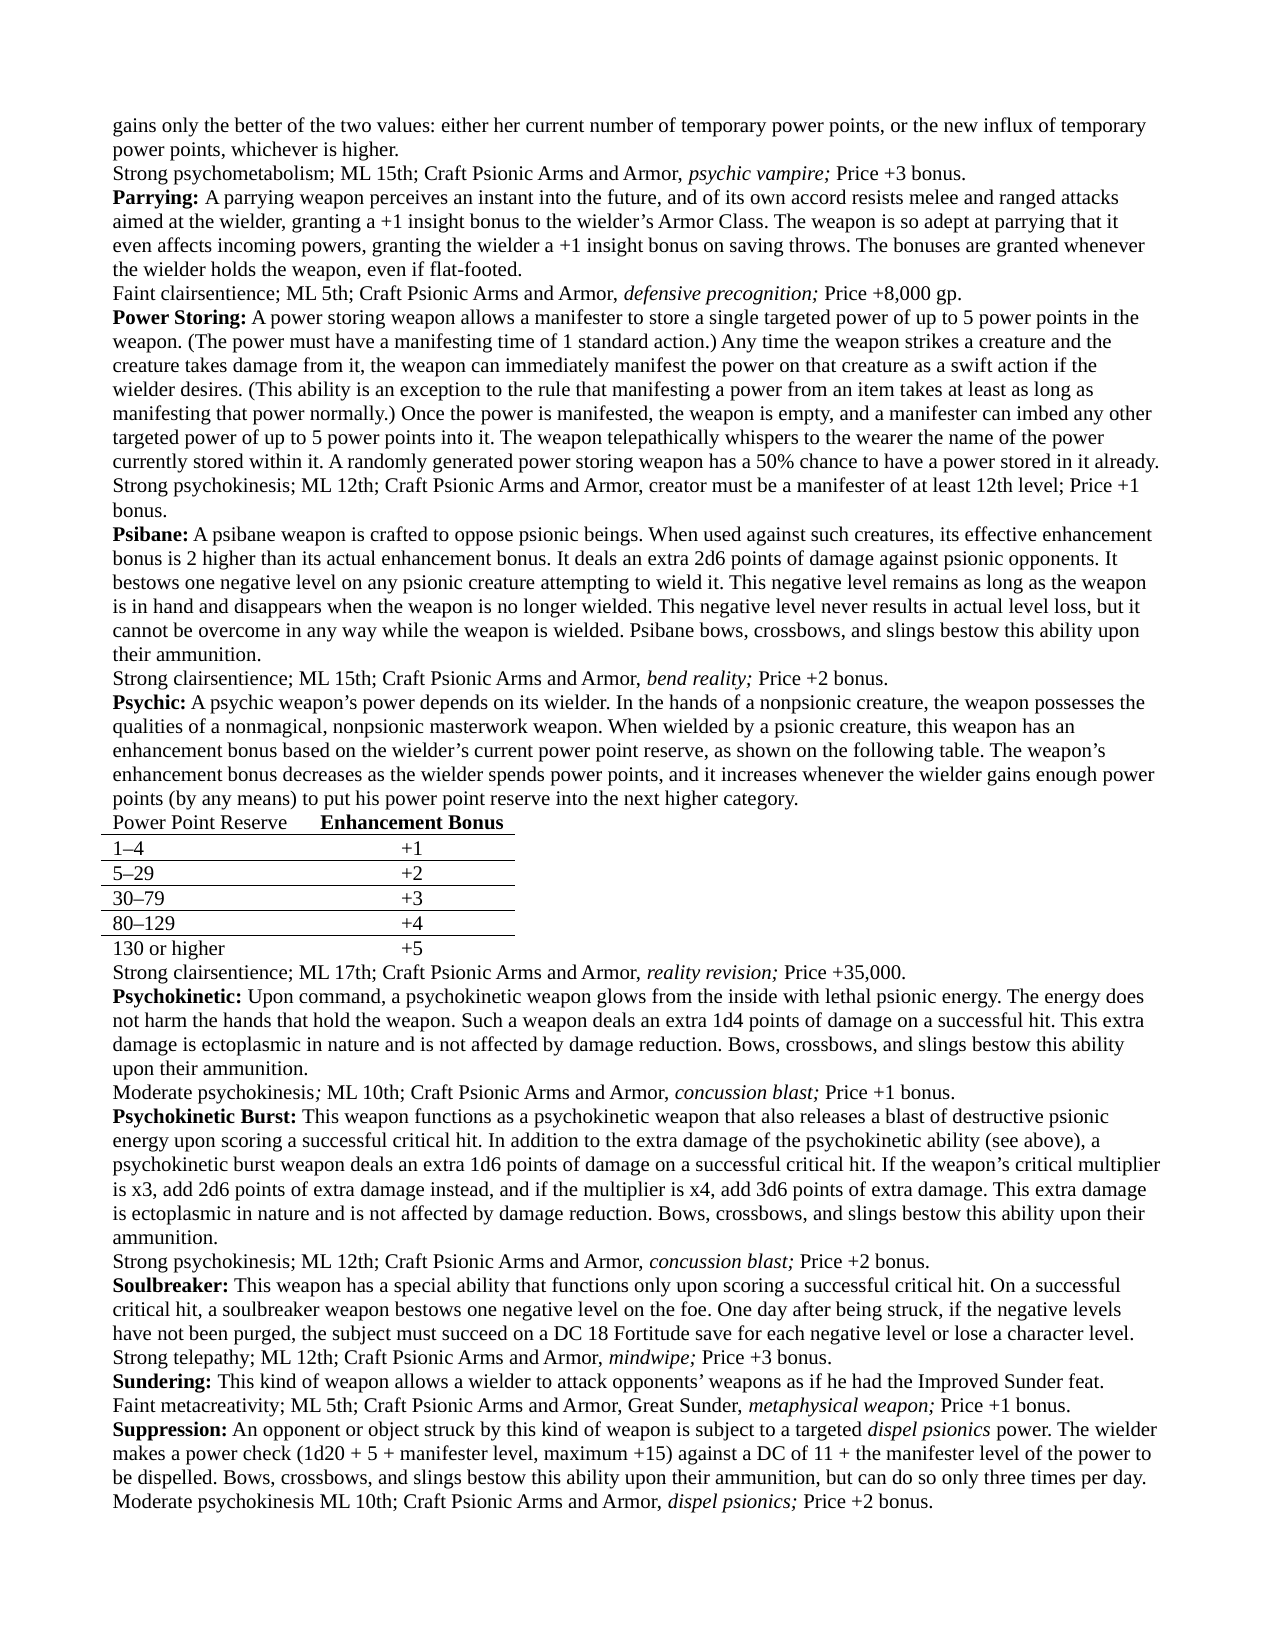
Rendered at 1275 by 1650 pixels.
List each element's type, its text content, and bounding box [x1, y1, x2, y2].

table_cell 30–79 [101, 886, 309, 910]
text Faint clairsentience; ML 5th; Craft Psionic Arms and Armor, defensive precognition; Price +8,000 gp. [112, 281, 1162, 305]
text Strong telepathy; ML 12th; Craft Psionic Arms and Armor, mindwipe; Price +3 bonus. [112, 1345, 1162, 1369]
table_cell +2 [309, 861, 515, 884]
text Faint metacreativity; ML 5th; Craft Psionic Arms and Armor, Great Sunder, metaphysical weapon; Price +1 bonus. [112, 1393, 1162, 1417]
table_cell +1 [309, 835, 515, 859]
text Strong clairsentience; ML 17th; Craft Psionic Arms and Armor, reality revision; Price +35,000. [112, 960, 1162, 984]
text Soulbreaker: This weapon has a special ability that functions only upon scoring a successful critical hit. On a successful critical hit, a soulbreaker weapon bestows one negative level on the foe. One day after being struck, if the negative levels have not been purged, the subject must succeed on a DC 18 Fortitude save for each negative level or lose a character level. [112, 1273, 1162, 1345]
table_cell +5 [309, 936, 515, 960]
text Psychokinetic: Upon command, a psychokinetic weapon glows from the inside with lethal psionic energy. The energy does not harm the hands that hold the weapon. Such a weapon deals an extra 1d4 points of damage on a successful hit. This extra damage is ectoplasmic in nature and is not affected by damage reduction. Bows, crossbows, and slings bestow this ability upon their ammunition. [112, 984, 1162, 1080]
text Psibane: A psibane weapon is crafted to oppose psionic beings. When used against such creatures, its effective enhancement bonus is 2 higher than its actual enhancement bonus. It deals an extra 2d6 points of damage against psionic opponents. It bestows one negative level on any psionic creature attempting to wield it. This negative level remains as long as the weapon is in hand and disappears when the weapon is no longer wielded. This negative level never results in actual level loss, but it cannot be overcome in any way while the weapon is wielded. Psibane bows, crossbows, and slings bestow this ability upon their ammunition. [112, 522, 1162, 666]
text Strong psychometabolism; ML 15th; Craft Psionic Arms and Armor, psychic vampire; Price +3 bonus. [112, 161, 1162, 185]
text Strong psychokinesis; ML 12th; Craft Psionic Arms and Armor, creator must be a manifester of at least 12th level; Price +1 bonus. [112, 473, 1162, 522]
table_cell 1–4 [101, 835, 309, 859]
table_cell 5–29 [101, 861, 309, 884]
table_header Power Point Reserve [101, 810, 309, 834]
text Moderate psychokinesis; ML 10th; Craft Psionic Arms and Armor, concussion blast; Price +1 bonus. [112, 1080, 1162, 1104]
table_header Enhancement Bonus [309, 810, 515, 834]
text Psychic: A psychic weapon’s power depends on its wielder. In the hands of a nonpsionic creature, the weapon possesses the qualities of a nonmagical, nonpsionic masterwork weapon. When wielded by a psionic creature, this weapon has an enhancement bonus based on the wielder’s current power point reserve, as shown on the following table. The weapon’s enhancement bonus decreases as the wielder spends power points, and it increases whenever the wielder gains enough power points (by any means) to put his power point reserve into the next higher category. [112, 690, 1162, 810]
text Strong clairsentience; ML 15th; Craft Psionic Arms and Armor, bend reality; Price +2 bonus. [112, 666, 1162, 690]
text Moderate psychokinesis ML 10th; Craft Psionic Arms and Armor, dispel psionics; Price +2 bonus. [112, 1489, 1162, 1513]
text Psychokinetic Burst: This weapon functions as a psychokinetic weapon that also releases a blast of destructive psionic energy upon scoring a successful critical hit. In addition to the extra damage of the psychokinetic ability (see above), a psychokinetic burst weapon deals an extra 1d6 points of damage on a successful critical hit. If the weapon’s critical multiplier is x3, add 2d6 points of extra damage instead, and if the multiplier is x4, add 3d6 points of extra damage. This extra damage is ectoplasmic in nature and is not affected by damage reduction. Bows, crossbows, and slings bestow this ability upon their ammunition. [112, 1104, 1162, 1249]
text Strong psychokinesis; ML 12th; Craft Psionic Arms and Armor, concussion blast; Price +2 bonus. [112, 1249, 1162, 1273]
table_cell +3 [309, 886, 515, 910]
text Power Storing: A power storing weapon allows a manifester to store a single targeted power of up to 5 power points in the weapon. (The power must have a manifesting time of 1 standard action.) Any time the weapon strikes a creature and the creature takes damage from it, the weapon can immediately manifest the power on that creature as a swift action if the wielder desires. (This ability is an exception to the rule that manifesting a power from an item takes at least as long as manifesting that power normally.) Once the power is manifested, the weapon is empty, and a manifester can imbed any other targeted power of up to 5 power points into it. The weapon telepathically whispers to the wearer the name of the power currently stored within it. A randomly generated power storing weapon has a 50% chance to have a power stored in it already. [112, 305, 1162, 473]
text Parrying: A parrying weapon perceives an instant into the future, and of its own accord resists melee and ranged attacks aimed at the wielder, granting a +1 insight bonus to the wielder’s Armor Class. The weapon is so adept at parrying that it even affects incoming powers, granting the wielder a +1 insight bonus on saving throws. The bonuses are granted whenever the wielder holds the weapon, even if flat-footed. [112, 185, 1162, 281]
table_cell +4 [309, 911, 515, 935]
text Sundering: This kind of weapon allows a wielder to attack opponents’ weapons as if he had the Improved Sunder feat. [112, 1369, 1162, 1393]
text Suppression: An opponent or object struck by this kind of weapon is subject to a targeted dispel psionics power. The wielder makes a power check (1d20 + 5 + manifester level, maximum +15) against a DC of 11 + the manifester level of the power to be dispelled. Bows, crossbows, and slings bestow this ability upon their ammunition, but can do so only three times per day. [112, 1417, 1162, 1489]
table_cell 80–129 [101, 911, 309, 935]
table_cell 130 or higher [101, 936, 309, 960]
text gains only the better of the two values: either her current number of temporary power points, or the new influx of temporary power points, whichever is higher. [112, 112, 1162, 161]
